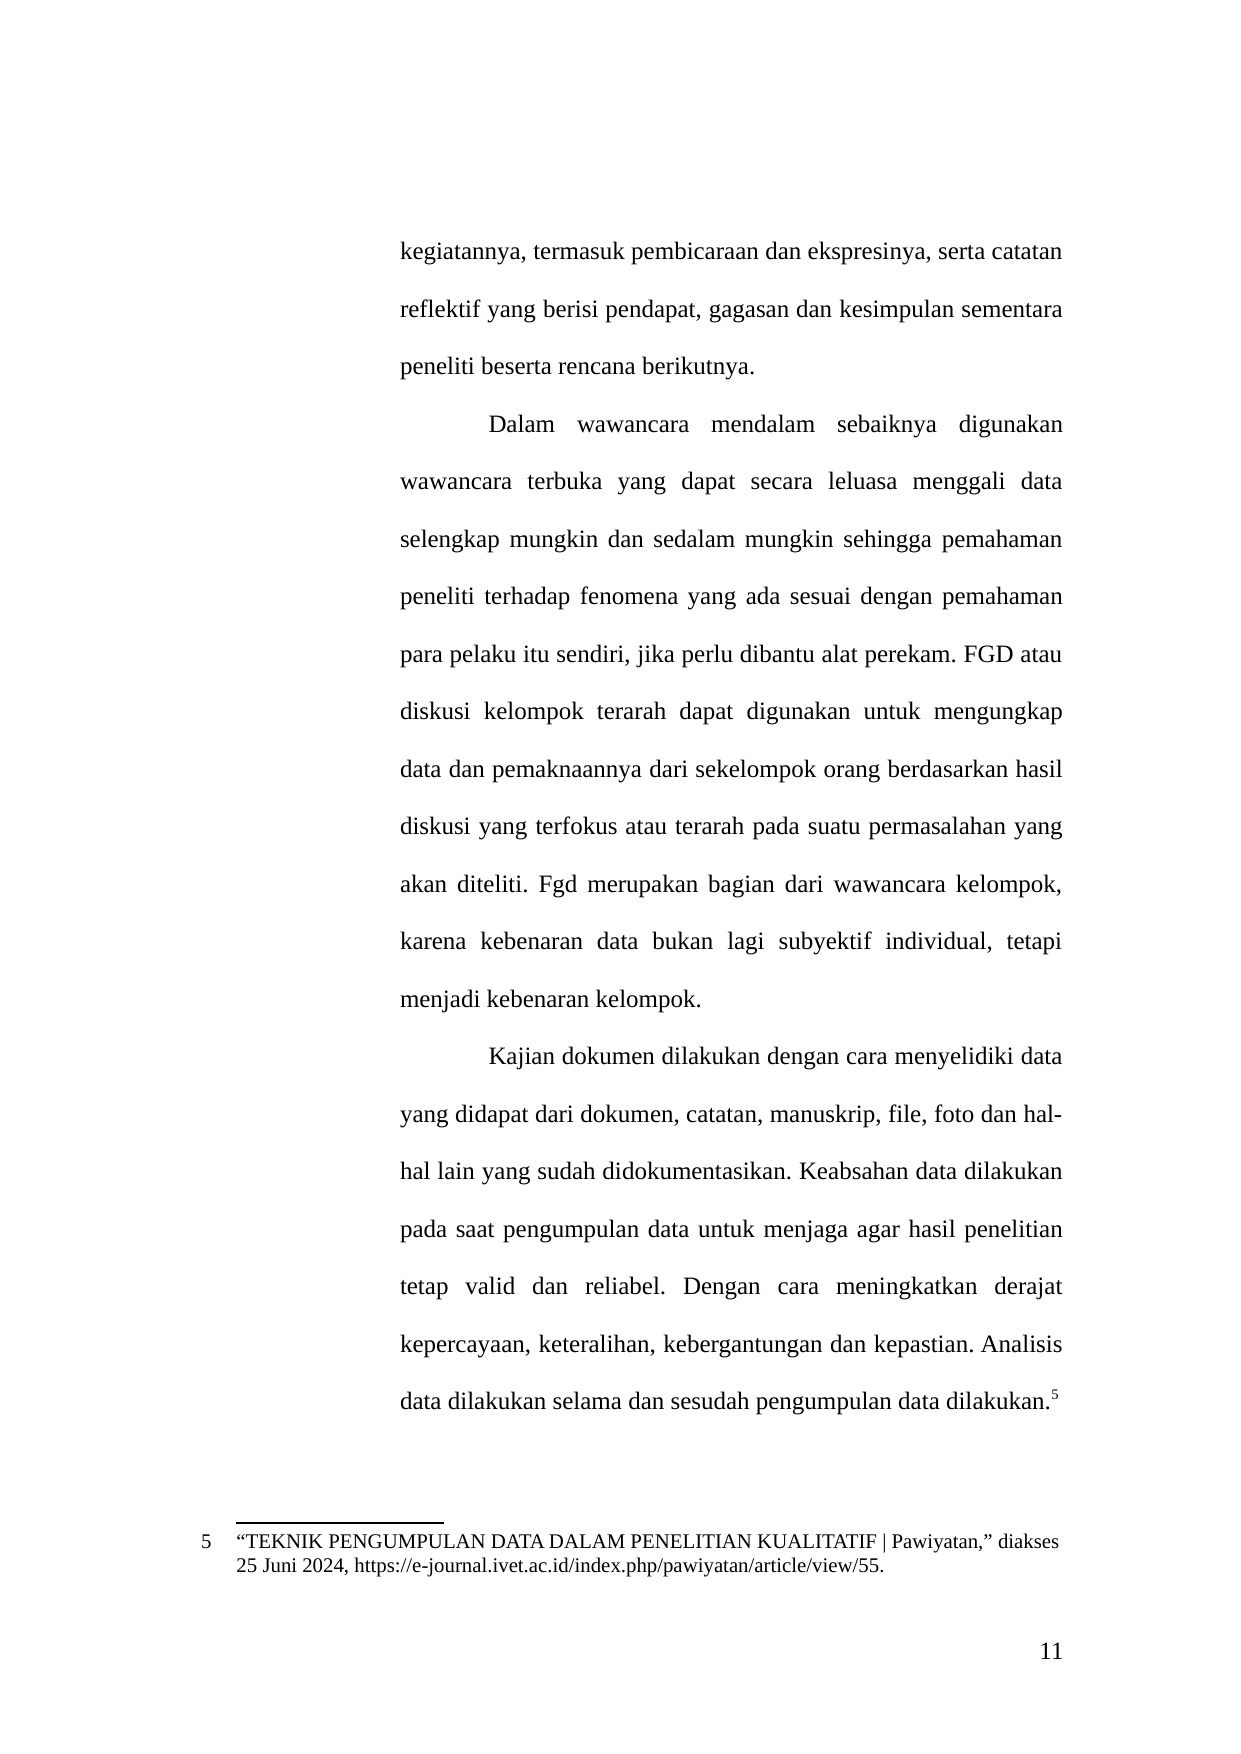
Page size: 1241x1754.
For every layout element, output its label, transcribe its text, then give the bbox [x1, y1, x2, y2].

text Kajian dokumen dilakukan dengan cara menyelidiki data yang didapat dari dokumen, catatan, manuskrip, file, foto dan hal-hal lain yang sudah didokumentasikan. Keabsahan data dilakukan pada saat pengumpulan data untuk menjaga agar hasil penelitian tetap valid dan reliabel. Dengan cara meningkatkan derajat kepercayaan, keteralihan, kebergantungan dan kepastian. Analisis data dilakukan selama dan sesudah pengumpulan data dilakukan. [400, 1041, 1063, 1415]
text kegiatannya, termasuk pembicaraan dan ekspresinya, serta catatan reflektif yang berisi pendapat, gagasan dan kesimpulan sementara peneliti beserta rencana berikutnya. [400, 236, 1063, 380]
text “TEKNIK PENGUMPULAN DATA DALAM PENELITIAN KUALITATIF | Pawiyatan,” diakses 25 Juni 2024, https://e-journal.ivet.ac.id/index.php/pawiyatan/article/view/55. [201, 1529, 1063, 1577]
text Dalam wawancara mendalam sebaiknya digunakan wawancara terbuka yang dapat secara leluasa menggali data selengkap mungkin dan sedalam mungkin sehingga pemahaman peneliti terhadap fenomena yang ada sesuai dengan pemahaman para pelaku itu sendiri, jika perlu dibantu alat perekam. FGD atau diskusi kelompok terarah dapat digunakan untuk mengungkap data dan pemaknaannya dari sekelompok orang berdasarkan hasil diskusi yang terfokus atau terarah pada suatu permasalahan yang akan diteliti. Fgd merupakan bagian dari wawancara kelompok, karena kebenaran data bukan lagi subyektif individual, tetapi menjadi kebenaran kelompok. [400, 409, 1063, 1012]
